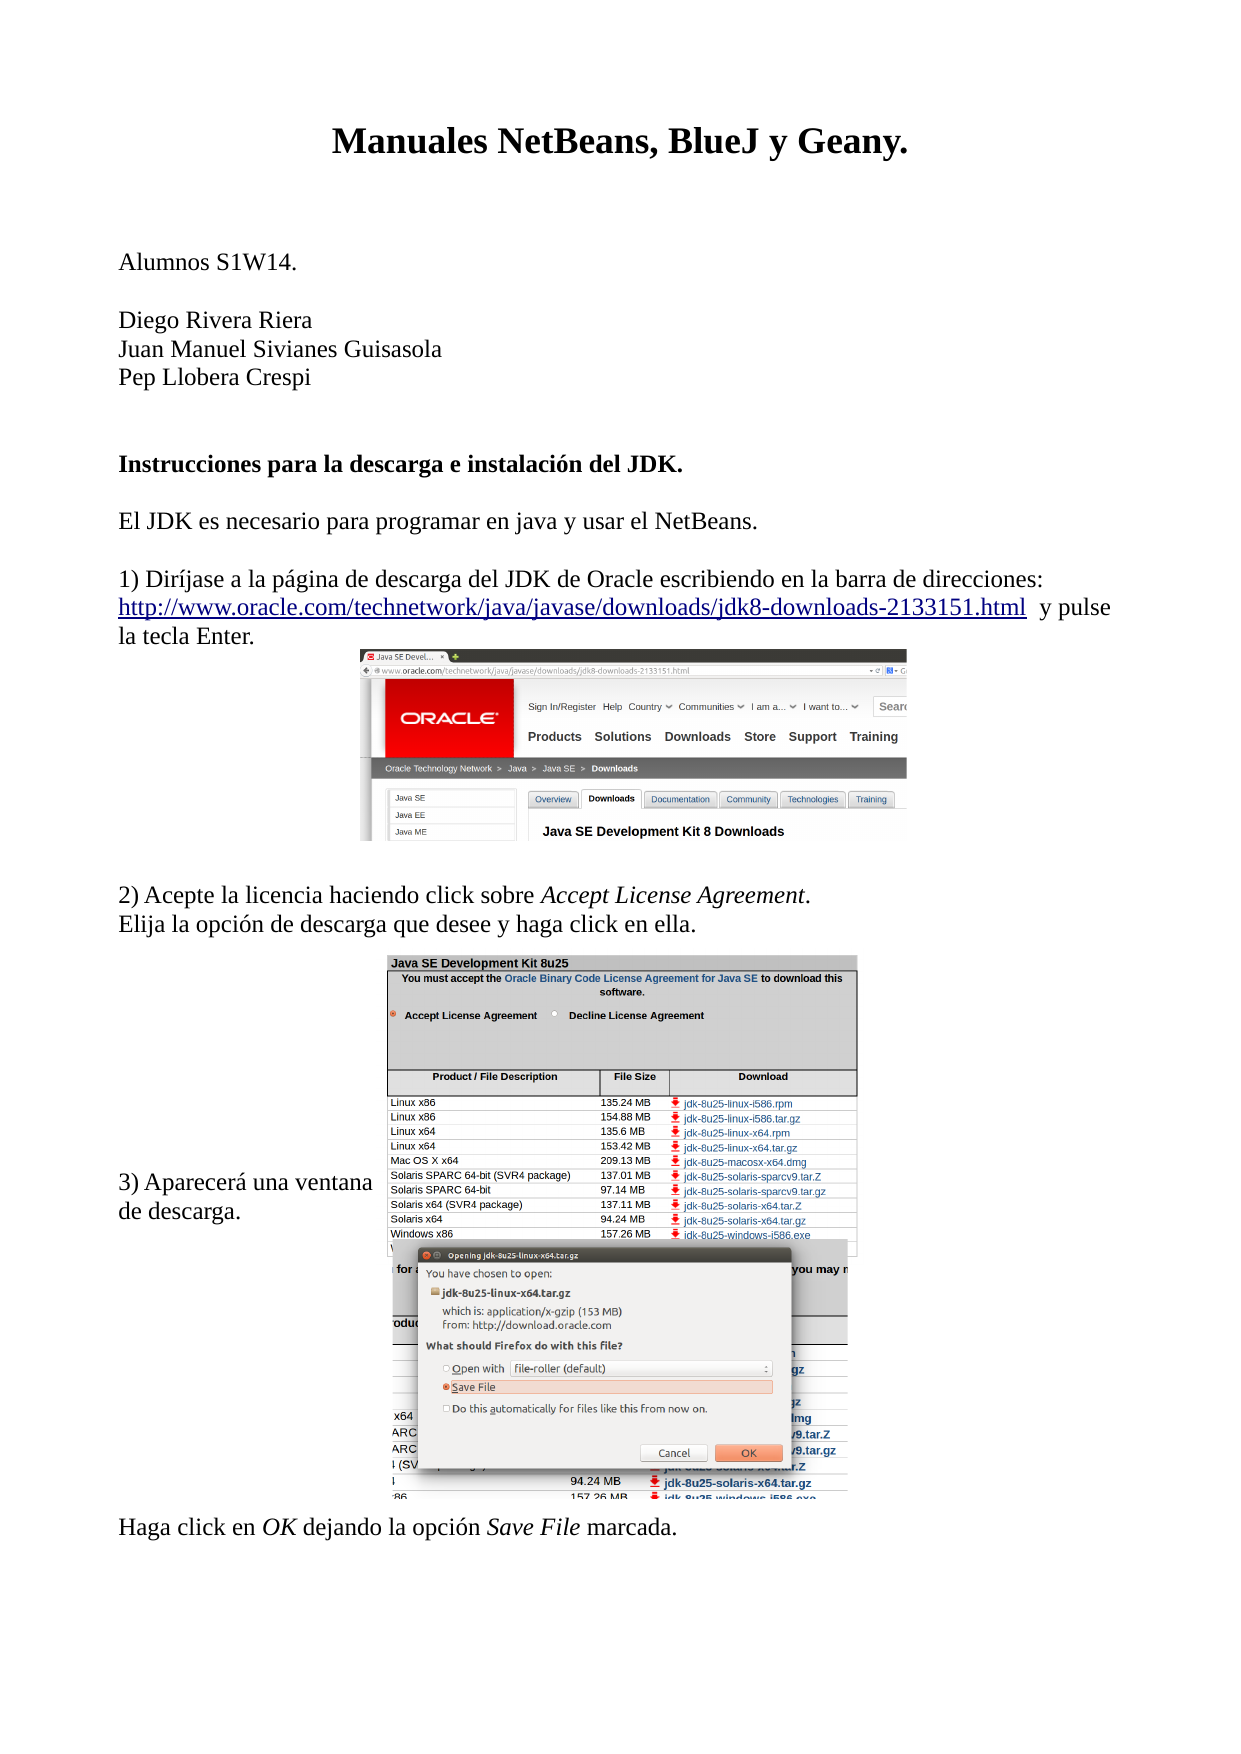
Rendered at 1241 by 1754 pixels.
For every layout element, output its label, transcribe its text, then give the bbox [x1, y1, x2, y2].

text Manuales NetBeans, BlueJ y Geany. [118, 118, 1122, 161]
text 1) Diríjase a la página de descarga del JDK de Oracle escribiendo en la barra de direcciones: http://www.oracle.com/technetwork/java/javase/downloads/jdk8-downloads-2133151.html y pulse la tecla Enter. [118, 564, 1122, 650]
picture [376, 948, 864, 1499]
picture [360, 649, 907, 841]
text Alumnos S1W14. [118, 247, 1122, 276]
text Haga click en OK dejando la opción Save File marcada. [118, 1512, 1122, 1541]
text El JDK es necesario para programar en java y usar el NetBeans. [118, 506, 1122, 535]
text Juan Manuel Sivianes Guisasola [118, 334, 1122, 362]
text Elija la opción de descarga que desee y haga click en ella. [118, 909, 1122, 937]
text 3) Aparecerá una ventana de descarga. [118, 1167, 376, 1225]
text 2) Acepte la licencia haciendo click sobre Accept License Agreement. [118, 880, 1122, 909]
text Pep Llobera Crespi [118, 362, 1122, 391]
text Instrucciones para la descarga e instalación del JDK. [118, 449, 1122, 477]
text [864, 1167, 1122, 1225]
text Diego Rivera Riera [118, 305, 1122, 334]
